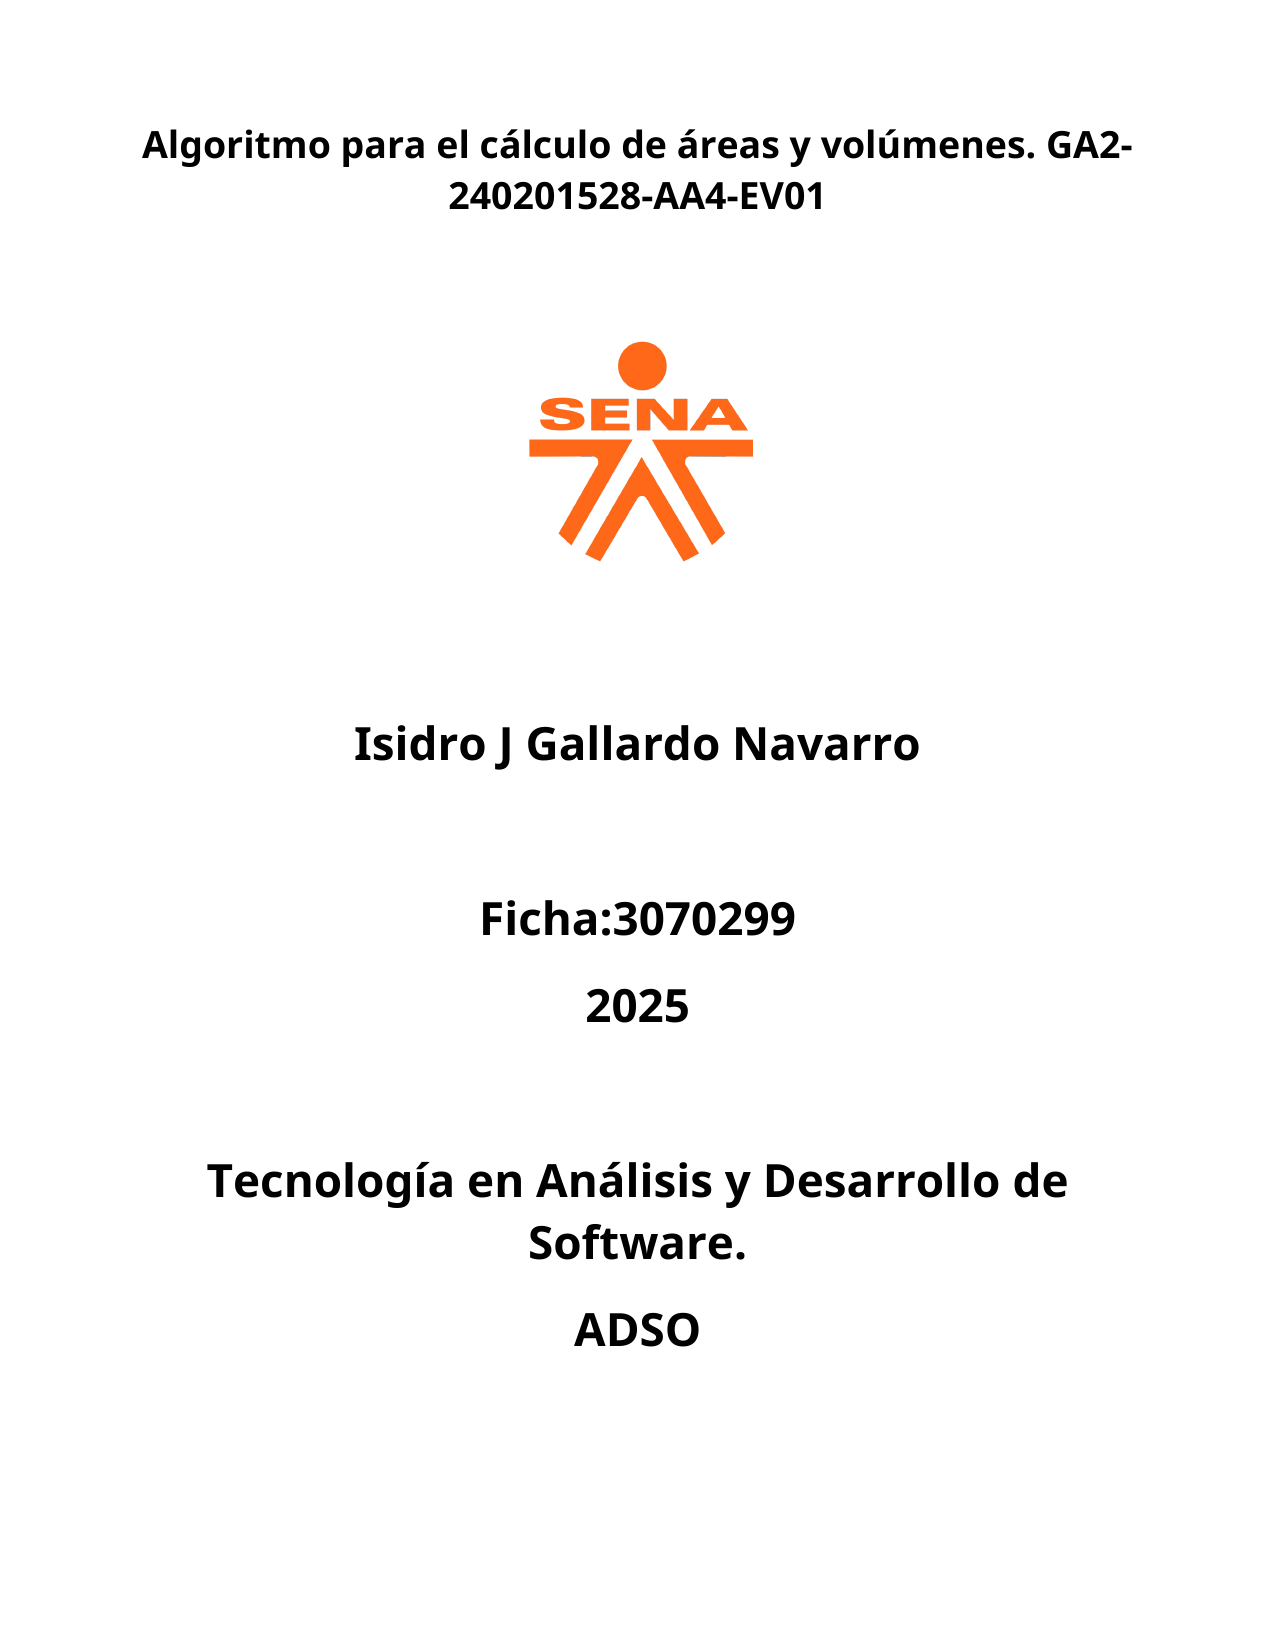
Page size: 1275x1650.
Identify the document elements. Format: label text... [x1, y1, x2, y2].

title ADSO [118, 1298, 1157, 1360]
title Ficha:3070299 [118, 886, 1157, 948]
text Algoritmo para el cálculo de áreas y volúmenes. GA2- [118, 118, 1157, 169]
title 2025 [118, 973, 1157, 1036]
picture [529, 341, 753, 562]
text 240201528-AA4-EV01 [118, 169, 1157, 220]
title Tecnología en Análisis y Desarrollo de Software. [118, 1148, 1157, 1273]
title Isidro J Gallardo Navarro [118, 711, 1157, 773]
